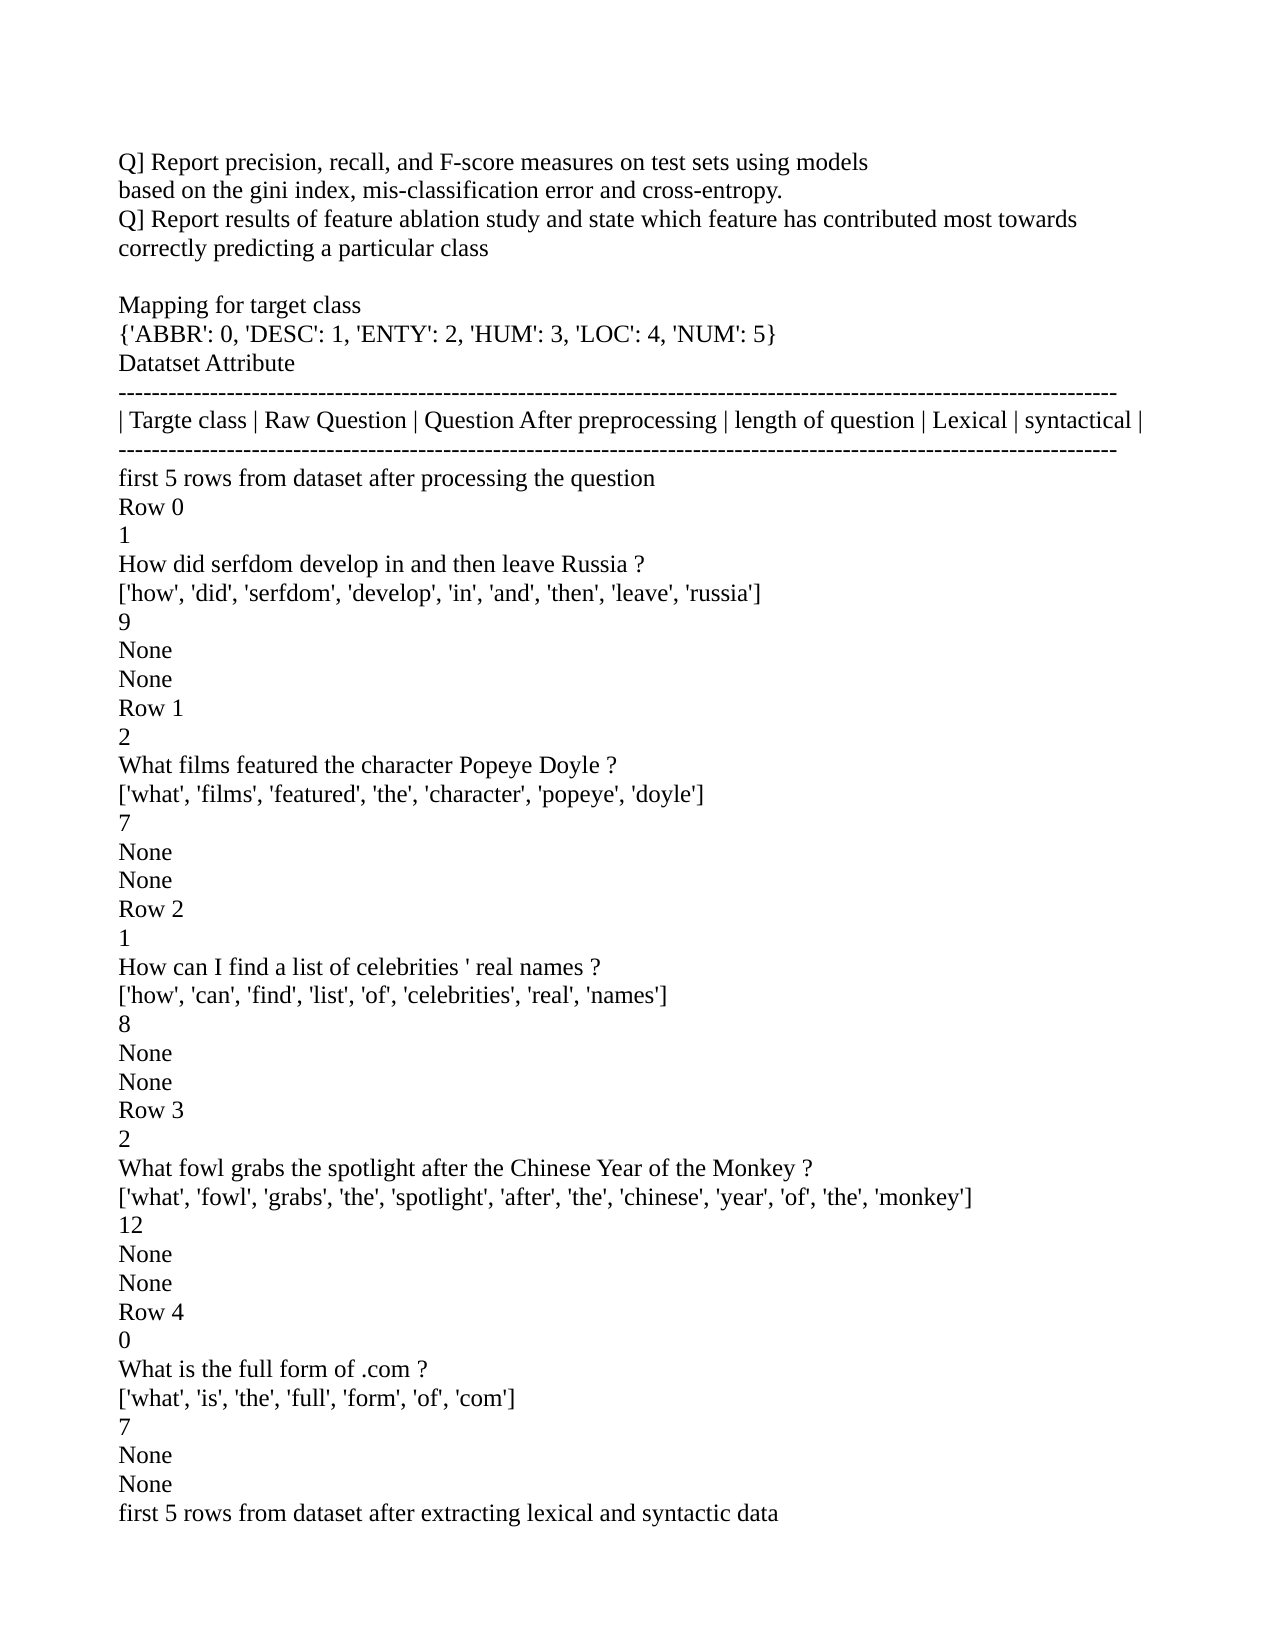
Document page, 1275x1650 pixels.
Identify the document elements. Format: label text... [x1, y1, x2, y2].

text | Targte class | Raw Question | Question After preprocessing | length of question | Lexical | syntactical | [118, 406, 1157, 434]
text None [118, 1268, 1157, 1297]
text ------------------------------------------------------------------------------------------------------------------------ [118, 434, 1157, 463]
text None [118, 636, 1157, 664]
text 2 [118, 722, 1157, 751]
text None [118, 866, 1157, 894]
text first 5 rows from dataset after extracting lexical and syntactic data [118, 1498, 1157, 1527]
text What is the full form of .com ? [118, 1354, 1157, 1383]
text Q] Report precision, recall, and F-score measures on test sets using models [118, 147, 1157, 176]
text None [118, 837, 1157, 866]
text Row 2 [118, 894, 1157, 923]
text How can I find a list of celebrities ' real names ? [118, 952, 1157, 981]
text 8 [118, 1009, 1157, 1038]
text {'ABBR': 0, 'DESC': 1, 'ENTY': 2, 'HUM': 3, 'LOC': 4, 'NUM': 5} [118, 319, 1157, 348]
text None [118, 1441, 1157, 1469]
text based on the gini index, mis-classification error and cross-entropy. [118, 176, 1157, 204]
text What fowl grabs the spotlight after the Chinese Year of the Monkey ? [118, 1153, 1157, 1182]
text 1 [118, 923, 1157, 952]
text 0 [118, 1326, 1157, 1354]
text 1 [118, 521, 1157, 549]
text ------------------------------------------------------------------------------------------------------------------------ [118, 377, 1157, 406]
text None [118, 1239, 1157, 1268]
text ['what', 'fowl', 'grabs', 'the', 'spotlight', 'after', 'the', 'chinese', 'year', 'of', 'the', 'monkey'] [118, 1182, 1157, 1211]
text None [118, 1469, 1157, 1498]
text What films featured the character Popeye Doyle ? [118, 751, 1157, 779]
text Row 0 [118, 492, 1157, 521]
text Row 3 [118, 1096, 1157, 1124]
text 7 [118, 808, 1157, 837]
text None [118, 1038, 1157, 1067]
text Row 1 [118, 693, 1157, 722]
text 12 [118, 1211, 1157, 1239]
text ['how', 'can', 'find', 'list', 'of', 'celebrities', 'real', 'names'] [118, 981, 1157, 1009]
text None [118, 664, 1157, 693]
text Mapping for target class [118, 291, 1157, 319]
text ['what', 'is', 'the', 'full', 'form', 'of', 'com'] [118, 1383, 1157, 1412]
text first 5 rows from dataset after processing the question [118, 463, 1157, 492]
text 9 [118, 607, 1157, 636]
text 7 [118, 1412, 1157, 1441]
text 2 [118, 1124, 1157, 1153]
text ['what', 'films', 'featured', 'the', 'character', 'popeye', 'doyle'] [118, 779, 1157, 808]
text Row 4 [118, 1297, 1157, 1326]
text Q] Report results of feature ablation study and state which feature has contributed most towards correctly predicting a particular class [118, 204, 1157, 262]
text None [118, 1067, 1157, 1096]
text How did serfdom develop in and then leave Russia ? [118, 549, 1157, 578]
text Datatset Attribute [118, 348, 1157, 377]
text ['how', 'did', 'serfdom', 'develop', 'in', 'and', 'then', 'leave', 'russia'] [118, 578, 1157, 607]
